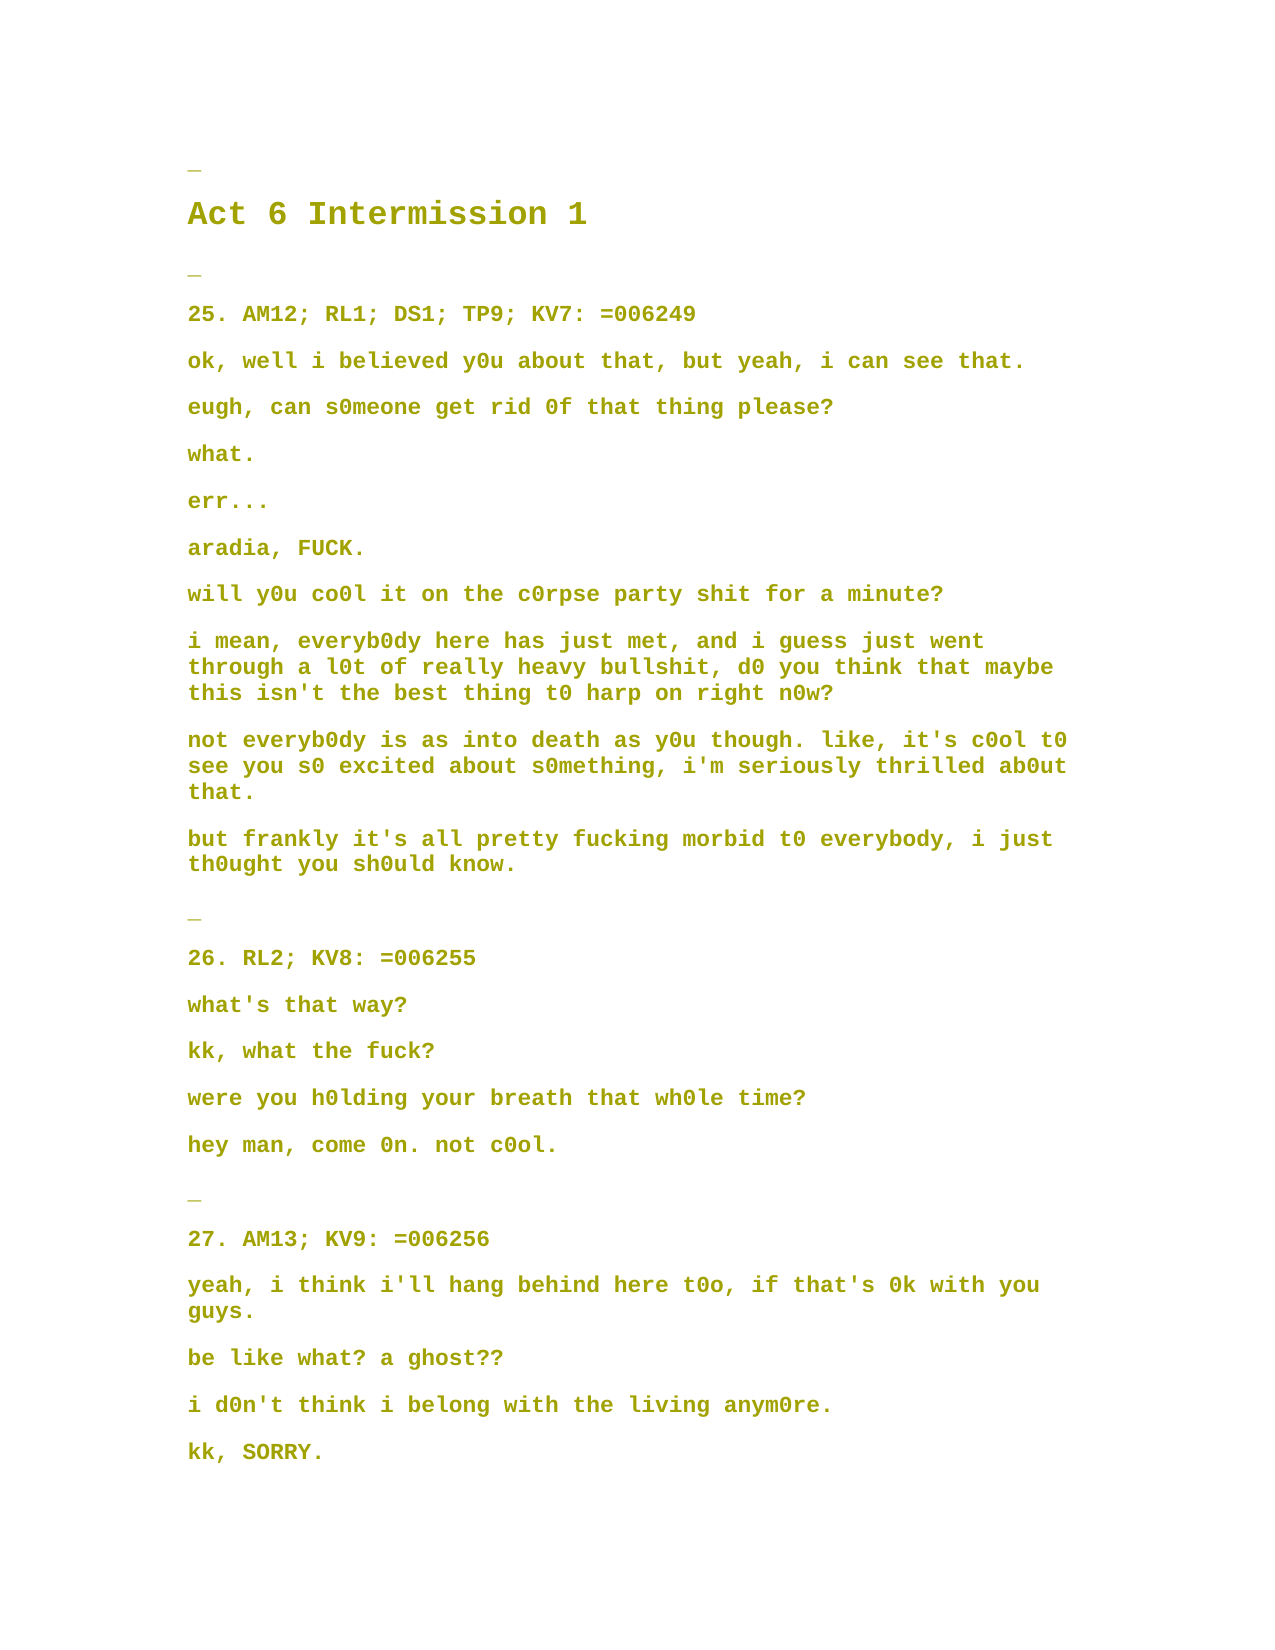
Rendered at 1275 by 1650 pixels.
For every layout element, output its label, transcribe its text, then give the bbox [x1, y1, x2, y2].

text ok, well i believed y0u about that, but yeah, i can see that. [187, 349, 1087, 375]
text what. [187, 442, 1087, 468]
text hey man, come 0n. not c0ol. [187, 1133, 1087, 1159]
text 26. RL2; KV8: =006255 [187, 946, 1087, 972]
text i d0n't think i belong with the living anym0re. [187, 1393, 1087, 1419]
text be like what? a ghost?? [187, 1346, 1087, 1372]
text kk, SORRY. [187, 1440, 1087, 1466]
text err... [187, 489, 1087, 515]
text were you h0lding your breath that wh0le time? [187, 1087, 1087, 1113]
text _ [187, 150, 1087, 176]
text yeah, i think i'll hang behind here t0o, if that's 0k with you guys. [187, 1274, 1087, 1326]
text _ [187, 1180, 1087, 1206]
text what's that way? [187, 993, 1087, 1019]
text 25. AM12; RL1; DS1; TP9; KV7: =006249 [187, 302, 1087, 328]
text aradia, FUCK. [187, 536, 1087, 562]
text _ [187, 899, 1087, 926]
text not everyb0dy is as into death as y0u though. like, it's c0ol t0 see you s0 excited about s0mething, i'm seriously thrilled ab0ut that. [187, 728, 1087, 806]
text _ [187, 255, 1087, 281]
text but frankly it's all pretty fucking morbid t0 everybody, i just th0ught you sh0uld know. [187, 827, 1087, 879]
text eugh, can s0meone get rid 0f that thing please? [187, 396, 1087, 422]
text 27. AM13; KV9: =006256 [187, 1227, 1087, 1253]
text kk, what the fuck? [187, 1040, 1087, 1066]
text will y0u co0l it on the c0rpse party shit for a minute? [187, 583, 1087, 609]
text i mean, everyb0dy here has just met, and i guess just went through a l0t of really heavy bullshit, d0 you think that maybe this isn't the best thing t0 harp on right n0w? [187, 629, 1087, 707]
text Act 6 Intermission 1 [187, 197, 1087, 234]
